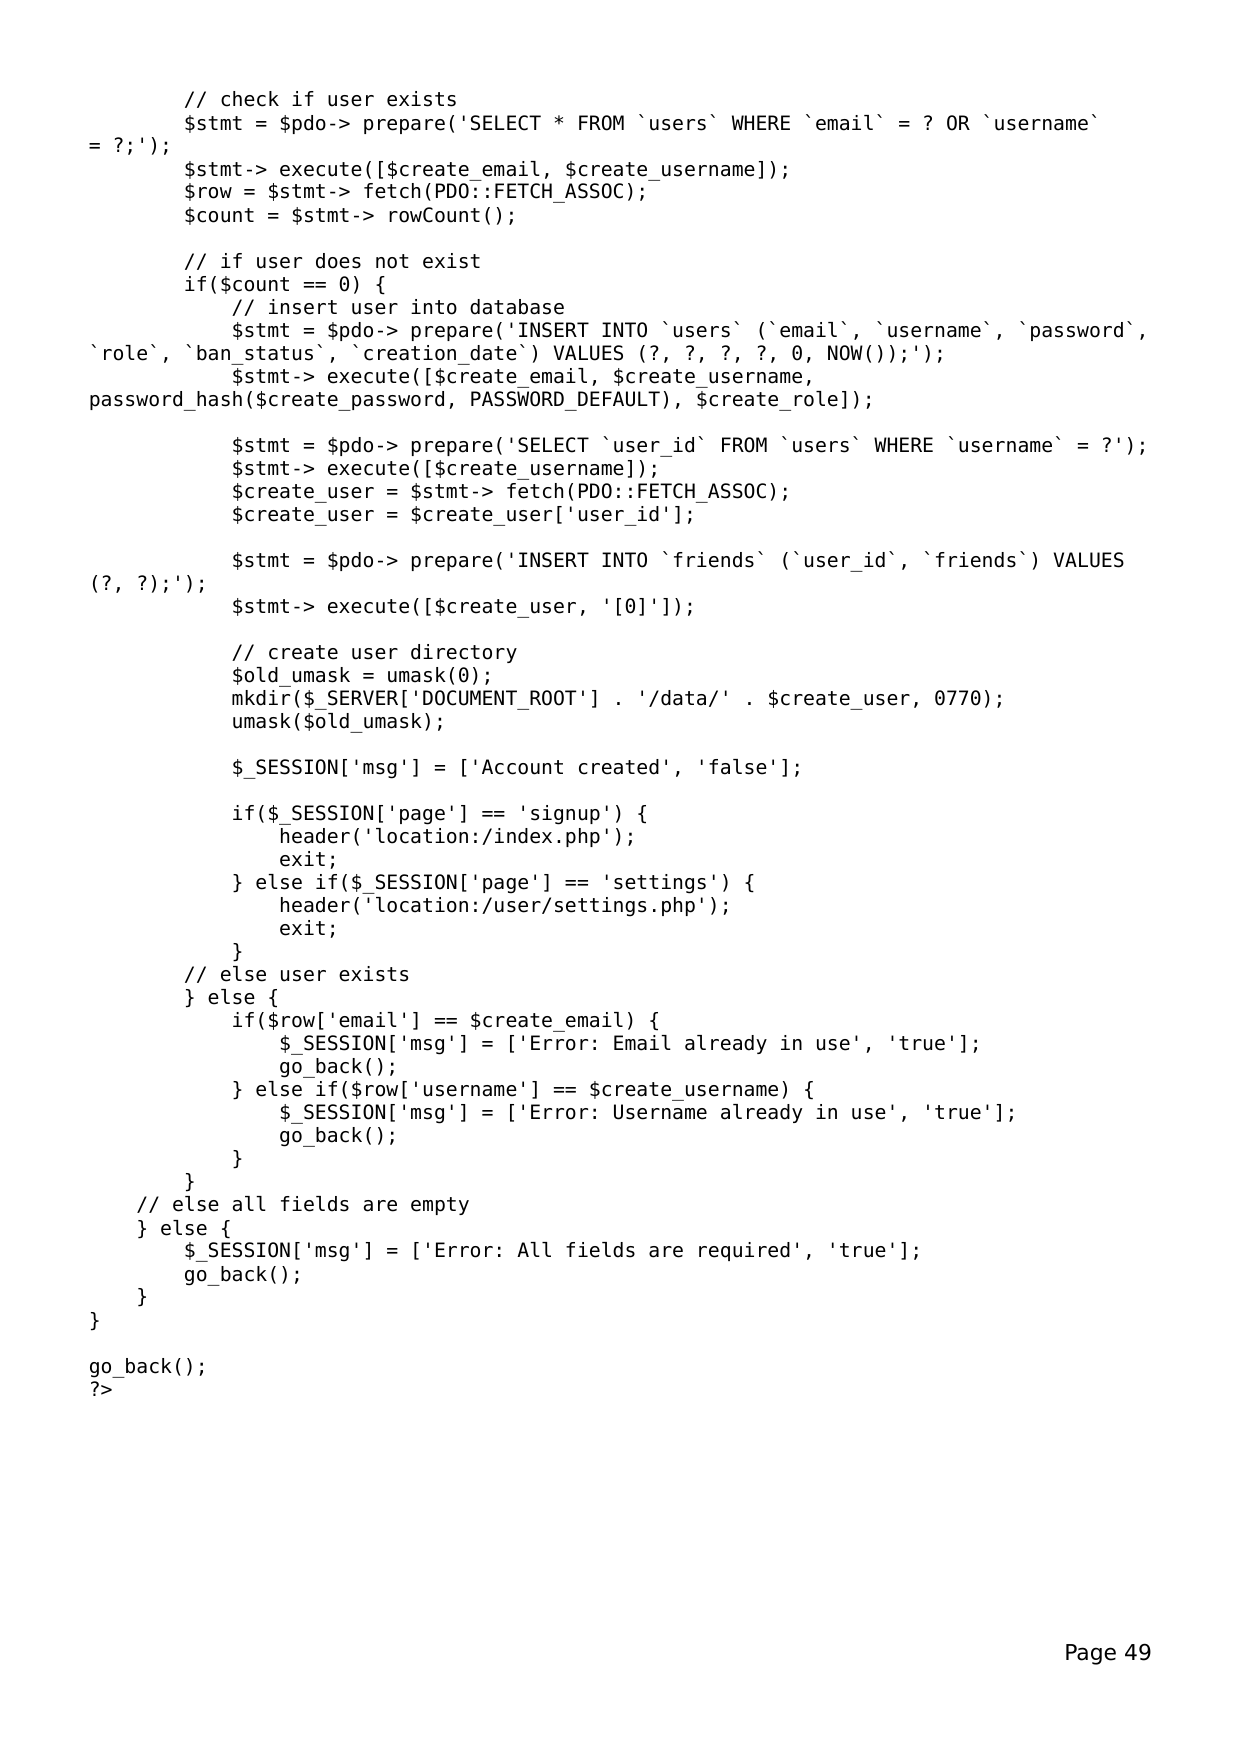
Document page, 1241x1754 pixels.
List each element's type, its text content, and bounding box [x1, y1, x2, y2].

text $create_user = $create_user['user_id']; [88, 503, 1152, 526]
text } [88, 940, 1152, 963]
text // else user exists [88, 963, 1152, 986]
text go_back(); [88, 1355, 1152, 1378]
text $_SESSION['msg'] = ['Account created', 'false']; [88, 756, 1152, 779]
text $stmt-> execute([$create_username]); [88, 457, 1152, 480]
text $stmt-> execute([$create_email, $create_username]); [88, 158, 1152, 181]
text } [88, 1286, 1152, 1309]
text $row = $stmt-> fetch(PDO::FETCH_ASSOC); [88, 181, 1152, 204]
text $stmt = $pdo-> prepare('SELECT * FROM `users` WHERE `email` = ? OR `username` = ?;'); [88, 112, 1152, 158]
text $stmt-> execute([$create_user, '[0]']); [88, 595, 1152, 618]
text umask($old_umask); [88, 710, 1152, 733]
text // else all fields are empty [88, 1193, 1152, 1217]
text // insert user into database [88, 296, 1152, 319]
text $_SESSION['msg'] = ['Error: Username already in use', 'true']; [88, 1101, 1152, 1124]
text // if user does not exist [88, 250, 1152, 273]
text $count = $stmt-> rowCount(); [88, 204, 1152, 227]
text exit; [88, 917, 1152, 940]
text go_back(); [88, 1263, 1152, 1286]
text } else if($row['username'] == $create_username) { [88, 1078, 1152, 1101]
text } else if($_SESSION['page'] == 'settings') { [88, 871, 1152, 894]
text exit; [88, 848, 1152, 871]
text ?> [88, 1378, 1152, 1401]
text $stmt = $pdo-> prepare('INSERT INTO `users` (`email`, `username`, `password`, `role`, `ban_status`, `creation_date`) VALUES (?, ?, ?, ?, 0, NOW());'); [88, 319, 1152, 365]
text } else { [88, 986, 1152, 1009]
text } else { [88, 1217, 1152, 1239]
text mkdir($_SERVER['DOCUMENT_ROOT'] . '/data/' . $create_user, 0770); [88, 687, 1152, 710]
text if($count == 0) { [88, 273, 1152, 296]
text header('location:/index.php'); [88, 825, 1152, 848]
text if($_SESSION['page'] == 'signup') { [88, 802, 1152, 825]
text // check if user exists [88, 88, 1152, 112]
text header('location:/user/settings.php'); [88, 894, 1152, 917]
text $create_user = $stmt-> fetch(PDO::FETCH_ASSOC); [88, 480, 1152, 503]
text if($row['email'] == $create_email) { [88, 1009, 1152, 1032]
text $stmt = $pdo-> prepare('SELECT `user_id` FROM `users` WHERE `username` = ?'); [88, 434, 1152, 457]
text $old_umask = umask(0); [88, 664, 1152, 687]
text go_back(); [88, 1124, 1152, 1147]
text } [88, 1147, 1152, 1171]
text } [88, 1171, 1152, 1193]
text $_SESSION['msg'] = ['Error: All fields are required', 'true']; [88, 1239, 1152, 1263]
text // create user directory [88, 641, 1152, 664]
text $_SESSION['msg'] = ['Error: Email already in use', 'true']; [88, 1032, 1152, 1055]
text } [88, 1309, 1152, 1332]
text go_back(); [88, 1055, 1152, 1078]
text $stmt-> execute([$create_email, $create_username, password_hash($create_password, PASSWORD_DEFAULT), $create_role]); [88, 365, 1152, 411]
text $stmt = $pdo-> prepare('INSERT INTO `friends` (`user_id`, `friends`) VALUES (?, ?);'); [88, 549, 1152, 595]
